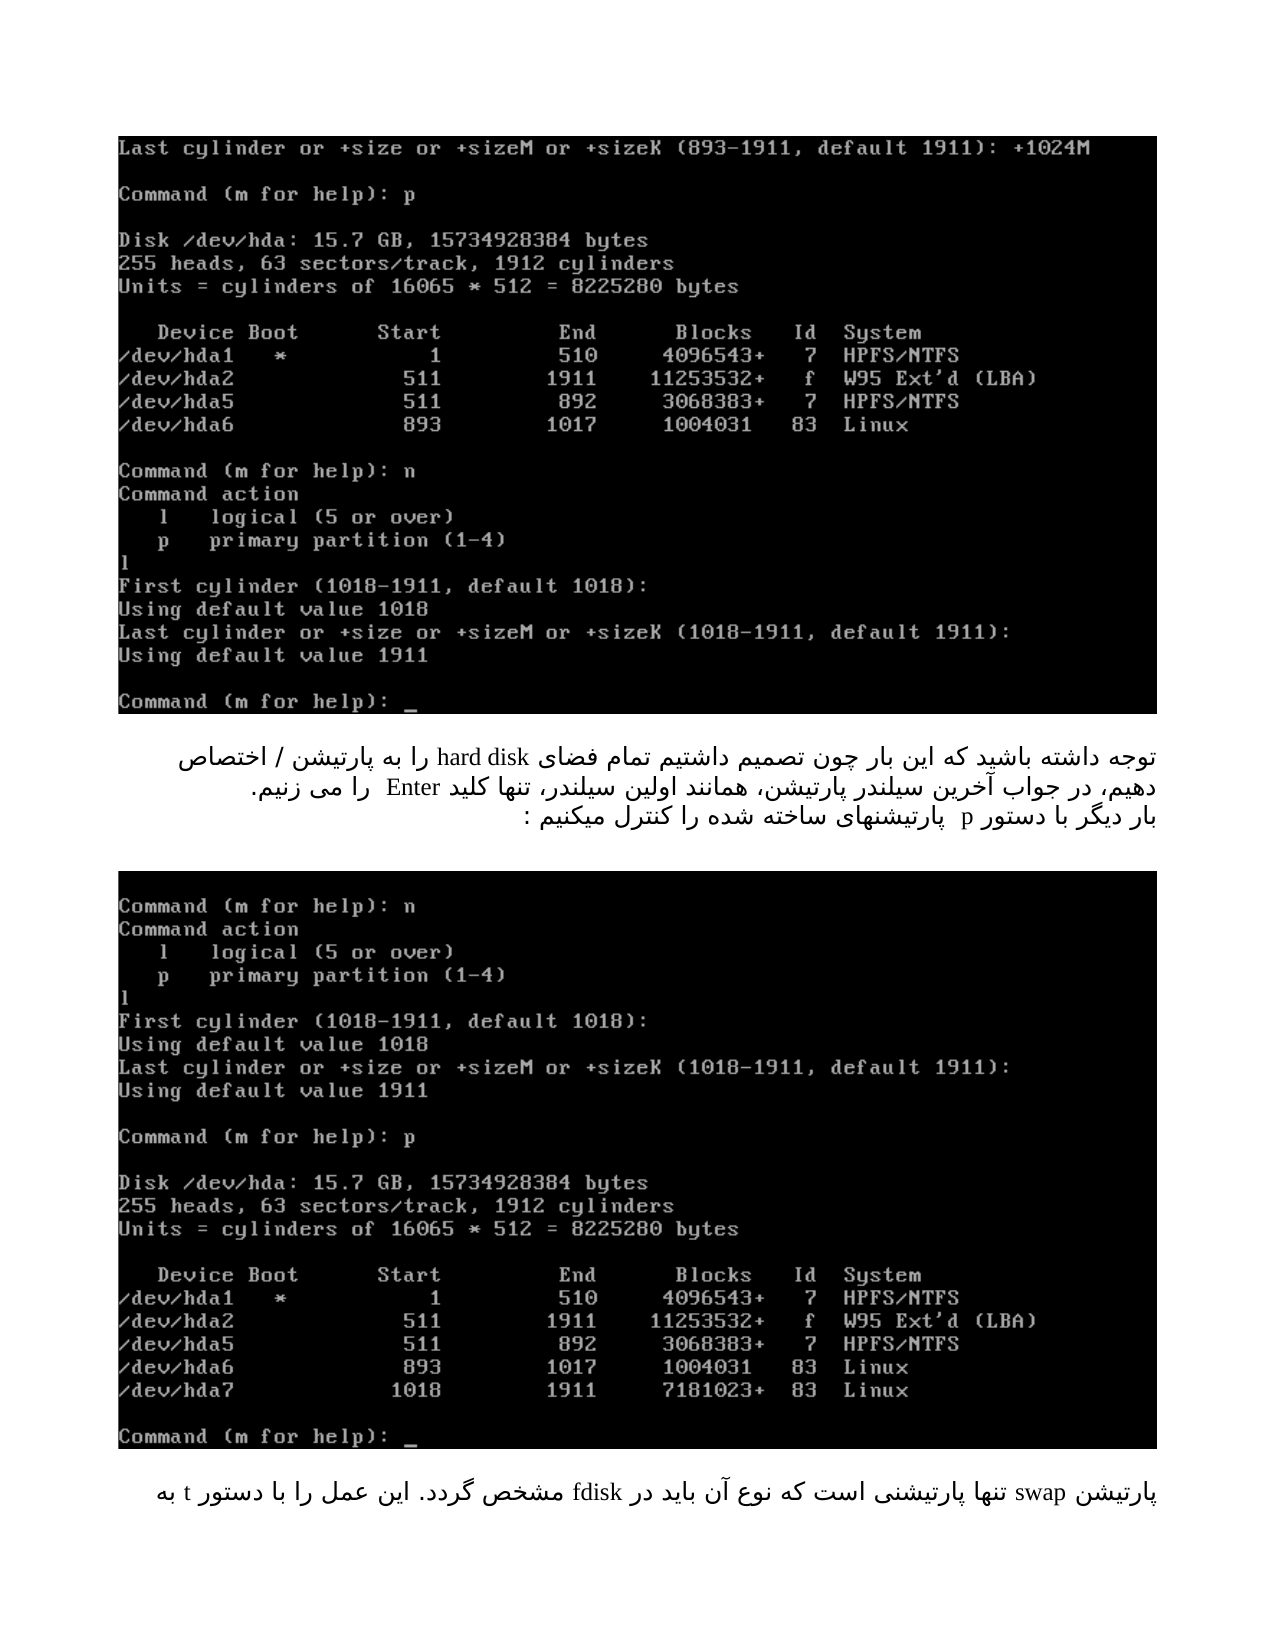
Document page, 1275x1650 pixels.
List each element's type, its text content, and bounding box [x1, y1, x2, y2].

text بار دیگر با دستور p پارتیشنهای ساخته شده را کنترل میکنیم : [118, 801, 1157, 830]
picture [118, 871, 1157, 1449]
text توجه داشته باشید که این بار چون تصمیم داشتیم تمام فضای hard disk را به پارتیشن / اختصاص دهیم، در جواب آخرین سیلندر پارتیشن، همانند اولین سیلندر، تنها کلید Enter را می زنیم. [118, 742, 1157, 801]
picture [118, 136, 1157, 714]
text پارتیشن swap تنها پارتیشنی است که نوع آن باید در fdisk مشخص گردد. این عمل را با دستور t به این شکل انجام می دهیم: [118, 1477, 1157, 1506]
